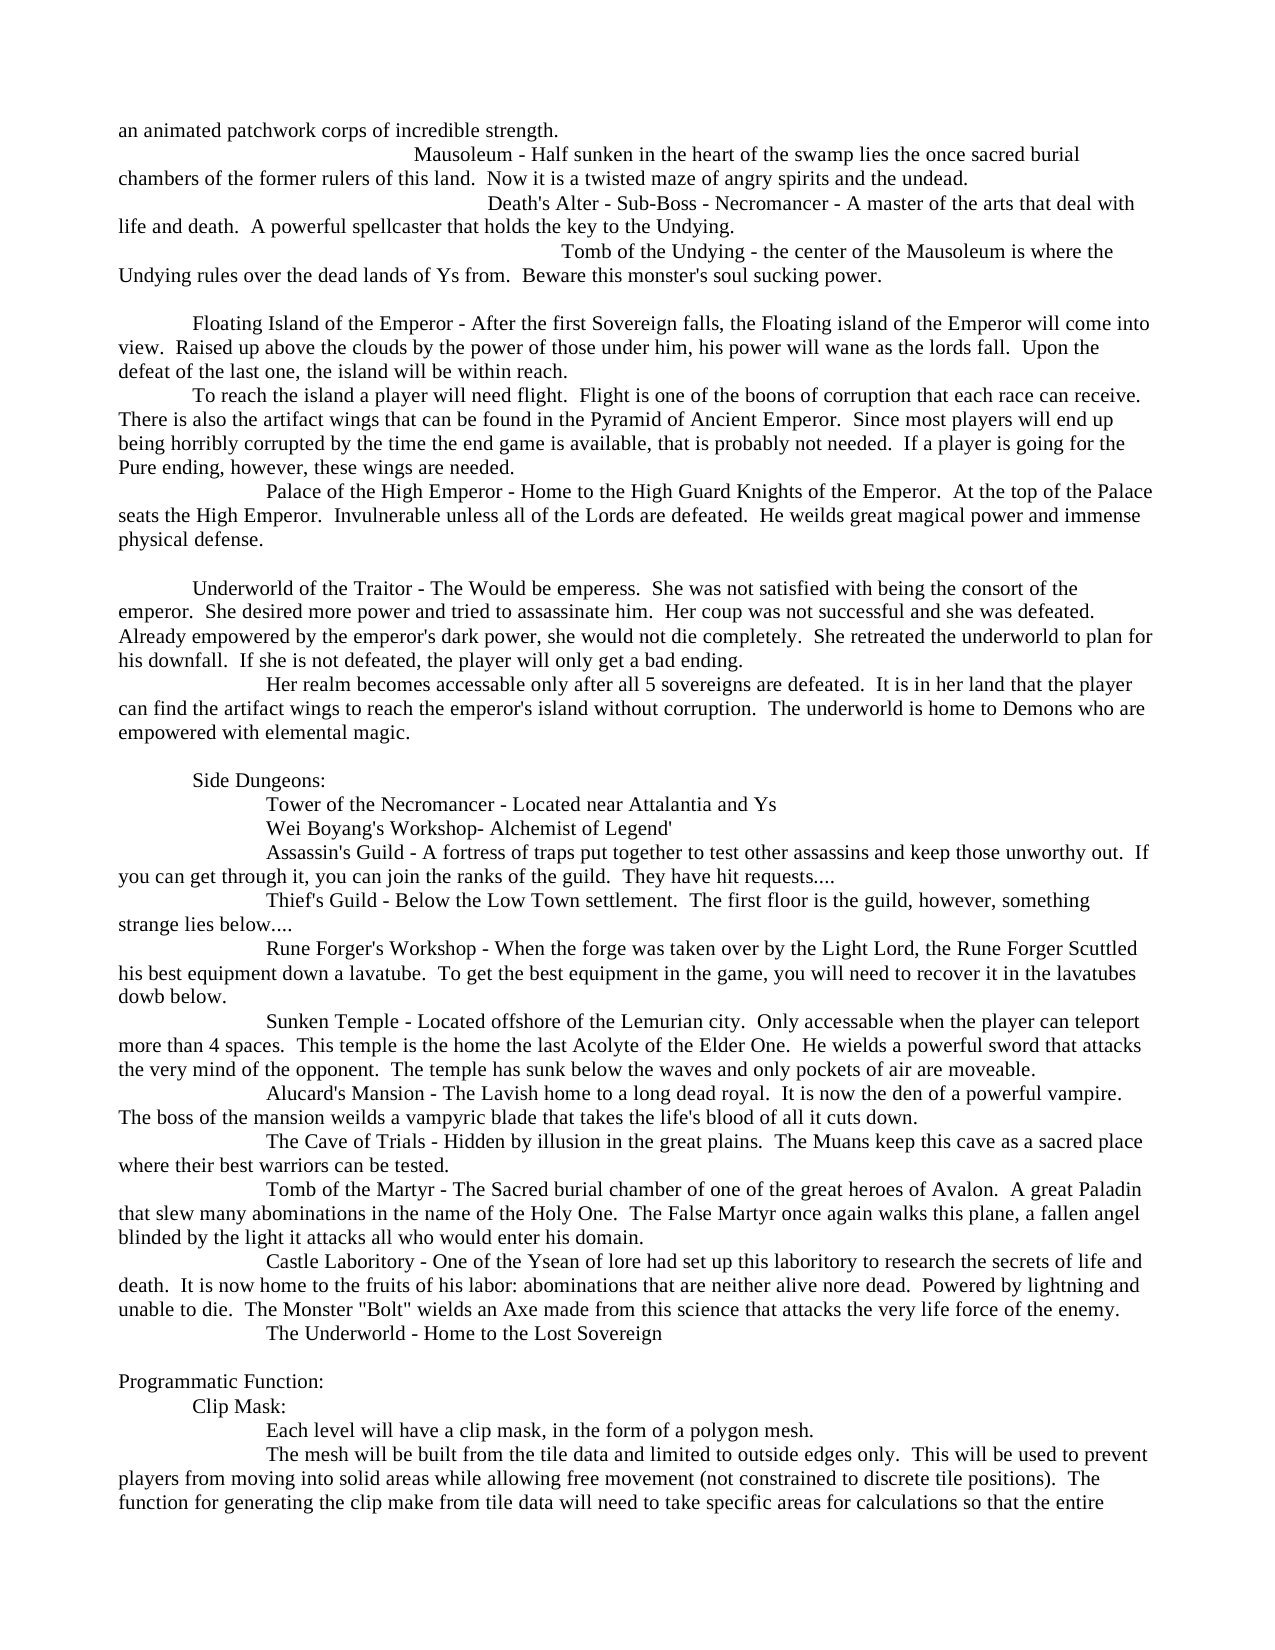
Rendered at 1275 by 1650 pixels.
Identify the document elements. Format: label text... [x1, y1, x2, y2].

text The Underworld - Home to the Lost Sovereign [118, 1321, 1157, 1345]
text Each level will have a clip mask, in the form of a polygon mesh. [118, 1417, 1157, 1442]
text The Cave of Trials - Hidden by illusion in the great plains. The Muans keep this cave as a sacred place where their best warriors can be tested. [118, 1129, 1157, 1177]
text Palace of the High Emperor - Home to the High Guard Knights of the Emperor. At the top of the Palace seats the High Emperor. Invulnerable unless all of the Lords are defeated. He weilds great magical power and immense physical defense. [118, 479, 1157, 551]
text Floating Island of the Emperor - After the first Sovereign falls, the Floating island of the Emperor will come into view. Raised up above the clouds by the power of those under him, his power will wane as the lords fall. Upon the defeat of the last one, the island will be within reach. [118, 311, 1157, 383]
text Wei Boyang's Workshop- Alchemist of Legend' [118, 816, 1157, 840]
text The mesh will be built from the tile data and limited to outside edges only. This will be used to prevent players from moving into solid areas while allowing free movement (not constrained to discrete tile positions). The function for generating the clip make from tile data will need to take specific areas for calculations so that the entire [118, 1442, 1157, 1514]
text Mausoleum - Half sunken in the heart of the swamp lies the once sacred burial chambers of the former rulers of this land. Now it is a twisted maze of angry spirits and the undead. [118, 142, 1157, 190]
text Thief's Guild - Below the Low Town settlement. The first floor is the guild, however, something strange lies below.... [118, 888, 1157, 936]
text Underworld of the Traitor - The Would be emperess. She was not satisfied with being the consort of the emperor. She desired more power and tried to assassinate him. Her coup was not successful and she was defeated. Already empowered by the emperor's dark power, she would not die completely. She retreated the underworld to plan for his downfall. If she is not defeated, the player will only get a bad ending. [118, 575, 1157, 672]
text Alucard's Mansion - The Lavish home to a long dead royal. It is now the den of a powerful vampire. The boss of the mansion weilds a vampyric blade that takes the life's blood of all it cuts down. [118, 1081, 1157, 1129]
text Rune Forger's Workshop - When the forge was taken over by the Light Lord, the Rune Forger Scuttled his best equipment down a lavatube. To get the best equipment in the game, you will need to recover it in the lavatubes dowb below. [118, 936, 1157, 1008]
text Castle Laboritory - One of the Ysean of lore had set up this laboritory to research the secrets of life and death. It is now home to the fruits of his labor: abominations that are neither alive nore dead. Powered by lightning and unable to die. The Monster "Bolt" wields an Axe made from this science that attacks the very life force of the enemy. [118, 1249, 1157, 1321]
text Sunken Temple - Located offshore of the Lemurian city. Only accessable when the player can teleport more than 4 spaces. This temple is the home the last Acolyte of the Elder One. He wields a powerful sword that attacks the very mind of the opponent. The temple has sunk below the waves and only pockets of air are moveable. [118, 1008, 1157, 1081]
text Programmatic Function: [118, 1369, 1157, 1393]
text Tomb of the Martyr - The Sacred burial chamber of one of the great heroes of Avalon. A great Paladin that slew many abominations in the name of the Holy One. The False Martyr once again walks this plane, a fallen angel blinded by the light it attacks all who would enter his domain. [118, 1177, 1157, 1249]
text To reach the island a player will need flight. Flight is one of the boons of corruption that each race can receive. There is also the artifact wings that can be found in the Pyramid of Ancient Emperor. Since most players will end up being horribly corrupted by the time the end game is available, that is probably not needed. If a player is going for the Pure ending, however, these wings are needed. [118, 383, 1157, 479]
text Tomb of the Undying - the center of the Mausoleum is where the Undying rules over the dead lands of Ys from. Beware this monster's soul sucking power. [118, 238, 1157, 287]
text Assassin's Guild - A fortress of traps put together to test other assassins and keep those unworthy out. If you can get through it, you can join the ranks of the guild. They have hit requests.... [118, 840, 1157, 888]
text Her realm becomes accessable only after all 5 sovereigns are defeated. It is in her land that the player can find the artifact wings to reach the emperor's island without corruption. The underworld is home to Demons who are empowered with elemental magic. [118, 672, 1157, 744]
text Side Dungeons: [118, 768, 1157, 792]
text Death's Alter - Sub-Boss - Necromancer - A master of the arts that deal with life and death. A powerful spellcaster that holds the key to the Undying. [118, 190, 1157, 238]
text Tower of the Necromancer - Located near Attalantia and Ys [118, 792, 1157, 816]
text an animated patchwork corps of incredible strength. [118, 118, 1157, 142]
text Clip Mask: [118, 1393, 1157, 1417]
